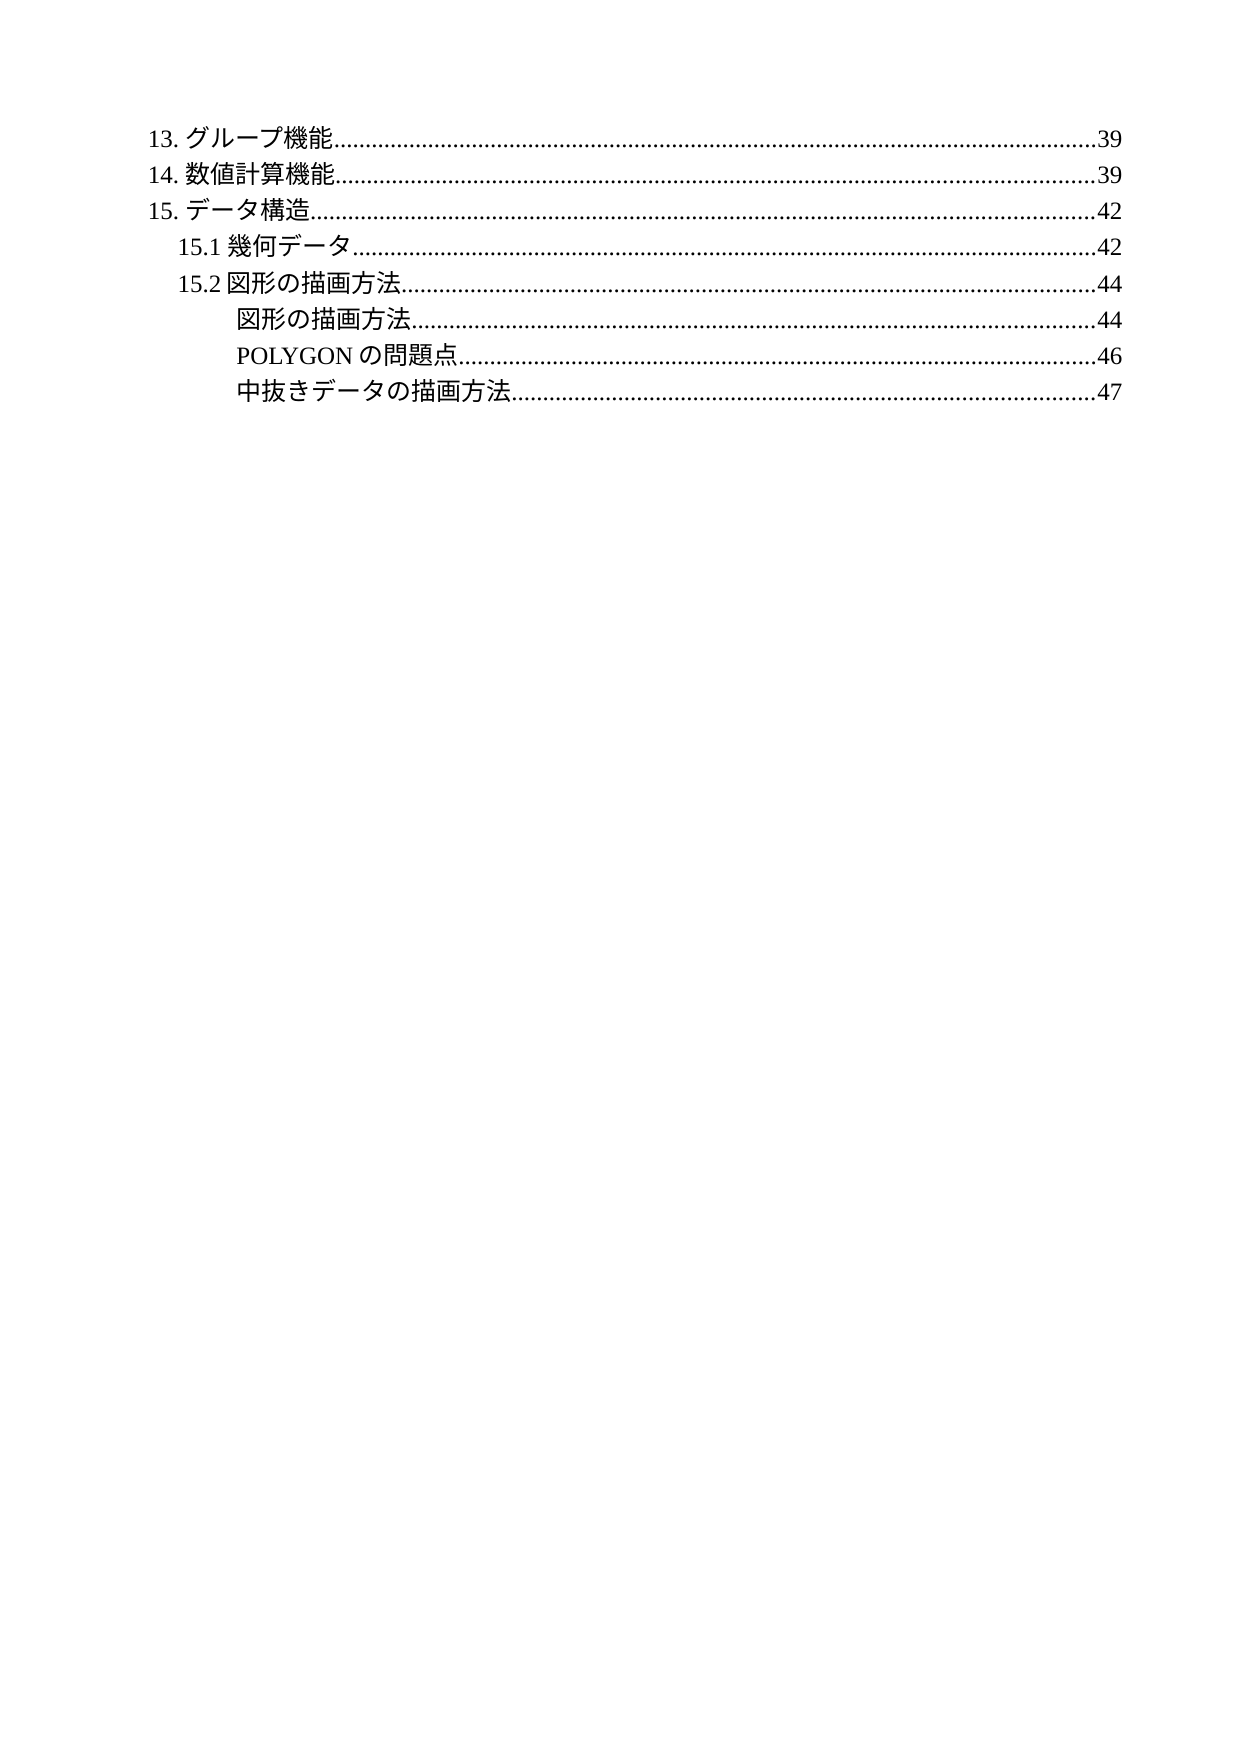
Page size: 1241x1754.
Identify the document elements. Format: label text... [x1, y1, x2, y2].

text 15.1 幾何データ 42 [177, 227, 1122, 263]
text 15.2図形の描画方法 44 [177, 263, 1122, 299]
text 15. データ構造 42 [148, 191, 1122, 227]
text 14. 数値計算機能 39 [148, 154, 1122, 191]
text 13. グループ機能 39 [148, 118, 1122, 154]
text 図形の描画方法 44 [236, 299, 1122, 336]
text POLYGONの問題点 46 [236, 336, 1122, 372]
text 中抜きデータの描画方法 47 [236, 372, 1122, 408]
